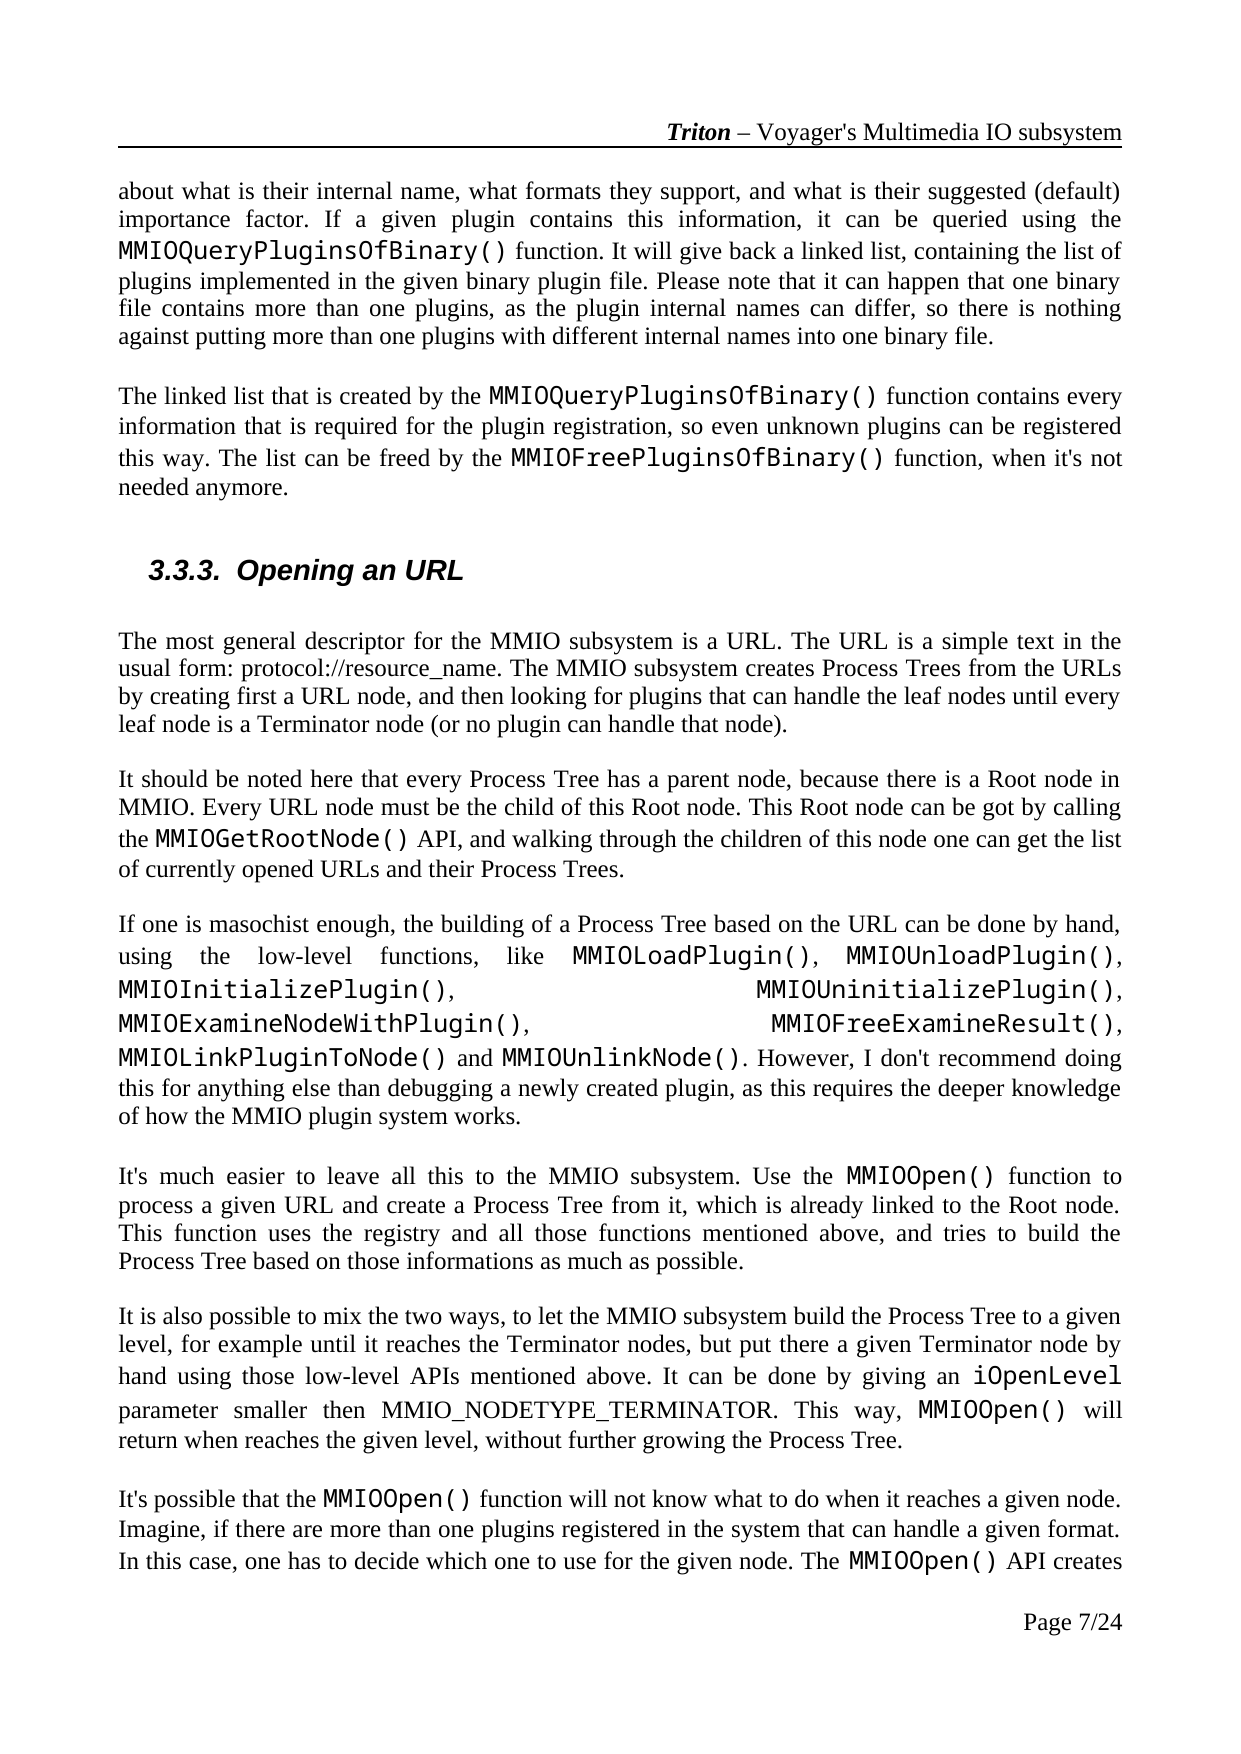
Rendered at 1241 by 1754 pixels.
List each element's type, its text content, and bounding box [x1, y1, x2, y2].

text It should be noted here that every Process Tree has a parent node, because there is a Root node in MMIO. Every URL node must be the child of this Root node. This Root node can be got by calling the MMIOGetRootNode() API, and walking through the children of this node one can get the list of currently opened URLs and their Process Trees. [118, 765, 1122, 882]
text It is also possible to mix the two ways, to let the MMIO subsystem build the Process Tree to a given level, for example until it reaches the Terminator nodes, but put there a given Terminator node by hand using those low-level APIs mentioned above. It can be done by giving an iOpenLevel parameter smaller then MMIO_NODETYPE_TERMINATOR. This way, MMIOOpen() will return when reaches the given level, without further growing the Process Tree. [118, 1302, 1122, 1453]
text about what is their internal name, what formats they support, and what is their suggested (default) importance factor. If a given plugin contains this information, it can be queried using the MMIOQueryPluginsOfBinary() function. It will give back a linked list, containing the list of plugins implemented in the given binary plugin file. Please note that it can happen that one binary file contains more than one plugins, as the plugin internal names can differ, so there is nothing against putting more than one plugins with different internal names into one binary file. [118, 177, 1122, 350]
subtitle Opening an URL [148, 554, 1122, 587]
text The linked list that is created by the MMIOQueryPluginsOfBinary() function contains every information that is required for the plugin registration, so even unknown plugins can be registered this way. The list can be freed by the MMIOFreePluginsOfBinary() function, when it's not needed anymore. [118, 378, 1122, 501]
text It's possible that the MMIOOpen() function will not know what to do when it reaches a given node. Imagine, if there are more than one plugins registered in the system that can handle a given format. In this case, one has to decide which one to use for the given node. The MMIOOpen() API creates [118, 1481, 1122, 1577]
text The most general descriptor for the MMIO subsystem is a URL. The URL is a simple text in the usual form: protocol://resource_name. The MMIO subsystem creates Process Trees from the URLs by creating first a URL node, and then looking for plugins that can handle the leaf nodes until every leaf node is a Terminator node (or no plugin can handle that node). [118, 627, 1122, 738]
text It's much easier to leave all this to the MMIO subsystem. Use the MMIOOpen() function to process a given URL and create a Process Tree from it, which is already linked to the Root node. This function uses the registry and all those functions mentioned above, and tries to build the Process Tree based on those informations as much as possible. [118, 1157, 1122, 1274]
text If one is masochist enough, the building of a Process Tree based on the URL can be done by hand, using the low-level functions, like MMIOLoadPlugin(), MMIOUnloadPlugin(), MMIOInitializePlugin(), MMIOUninitializePlugin(), MMIOExamineNodeWithPlugin(), MMIOFreeExamineResult(), MMIOLinkPluginToNode() and MMIOUnlinkNode(). However, I don't recommend doing this for anything else than debugging a newly created plugin, as this requires the deeper knowledge of how the MMIO plugin system works. [118, 910, 1122, 1129]
